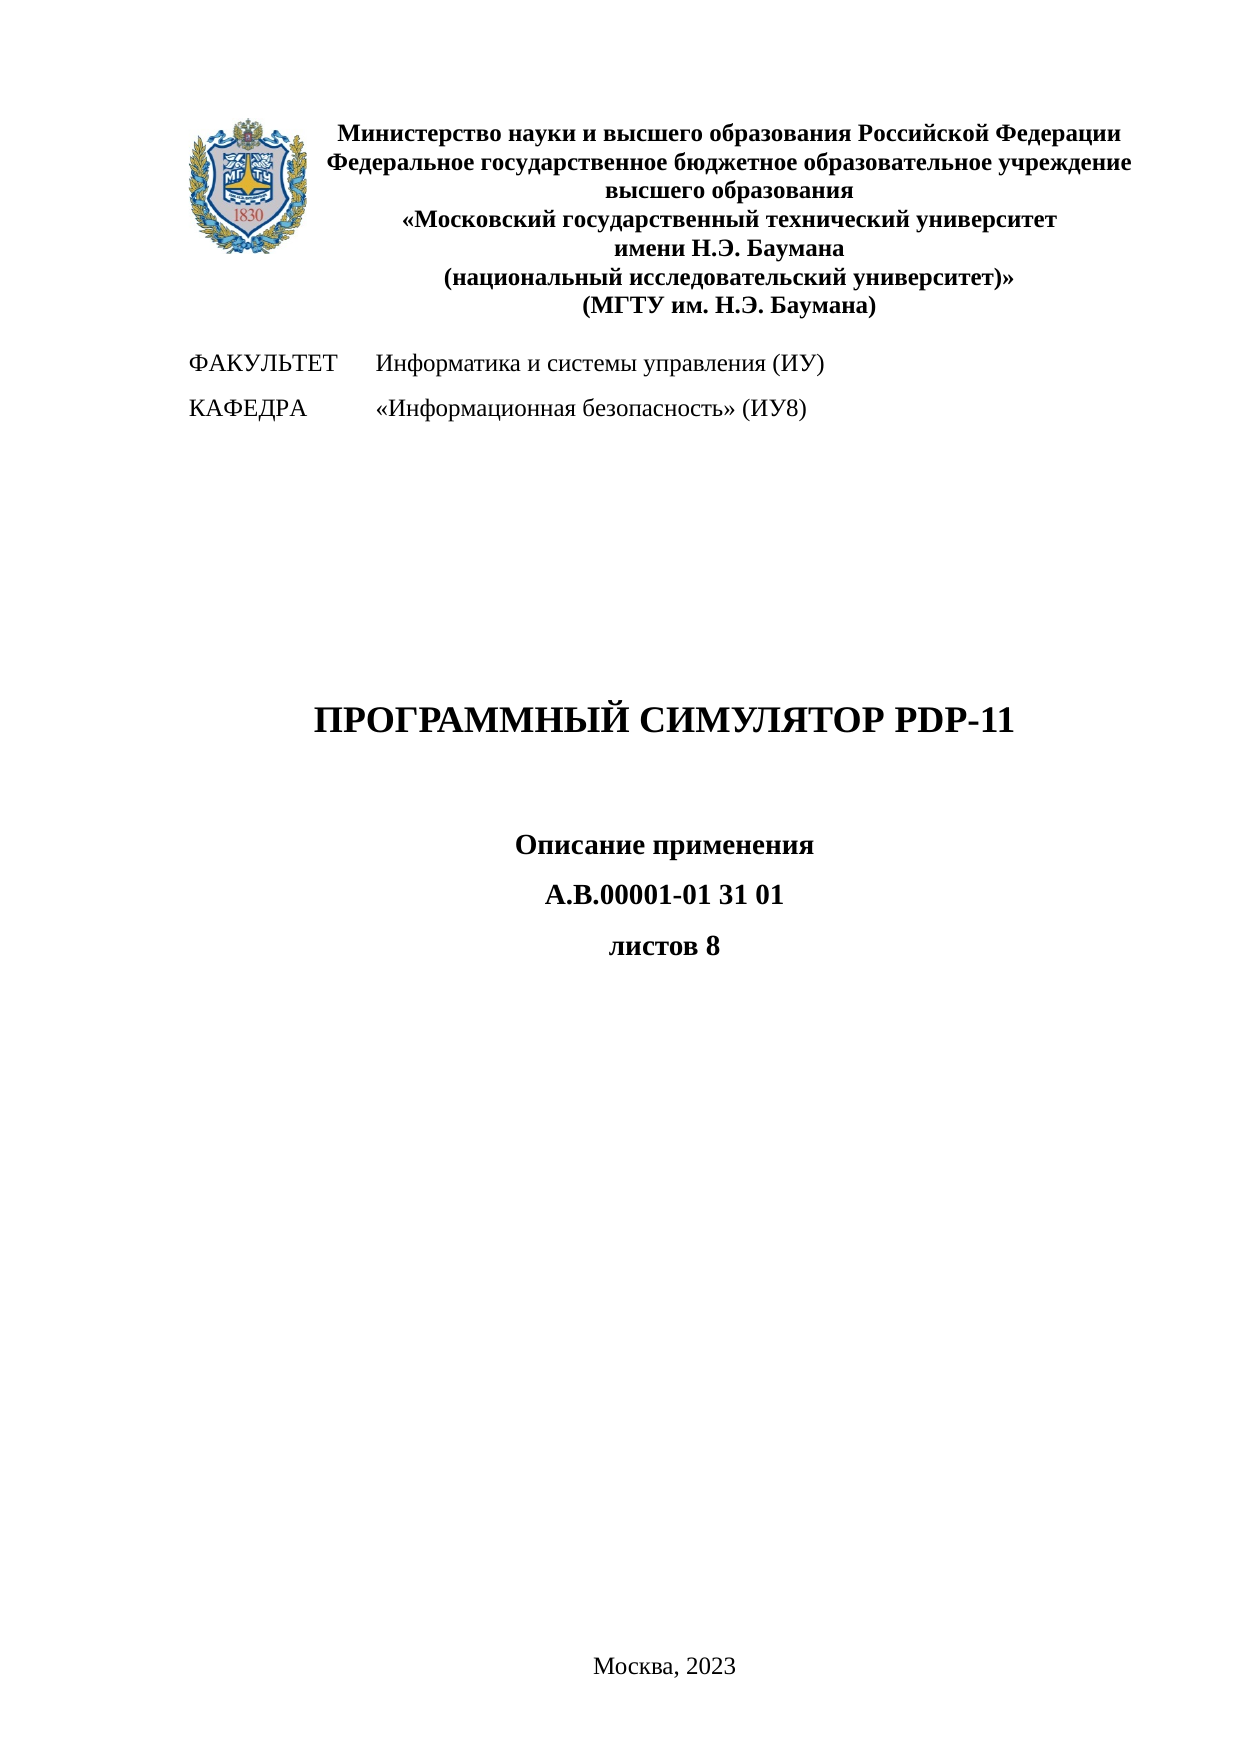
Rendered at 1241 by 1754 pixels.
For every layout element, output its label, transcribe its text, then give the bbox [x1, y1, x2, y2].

table_cell «Информационная безопасность» (ИУ8) [364, 394, 1152, 439]
table_header Министерство науки и высшего образования Российской Федерации Федеральное государственное бюджетное образовательное учреждение высшего образования «Московский государственный технический университет имени Н.Э. Баумана (национальный исследовательский университет)» (МГТУ им. Н.Э. Баумана) [307, 118, 1152, 319]
table_header Факультет [177, 348, 364, 393]
text А.В.00001-01 31 01 [177, 877, 1152, 911]
text Описание применения [177, 827, 1152, 861]
text ПРОГРАММНЫЙ СИМУЛЯТОР PDP-11 [177, 698, 1152, 741]
text листов 8 [177, 928, 1152, 961]
table_header Информатика и системы управления (ИУ) [364, 348, 1152, 393]
picture [188, 118, 307, 254]
table_header [177, 118, 307, 319]
table_cell Кафедра [177, 394, 364, 439]
